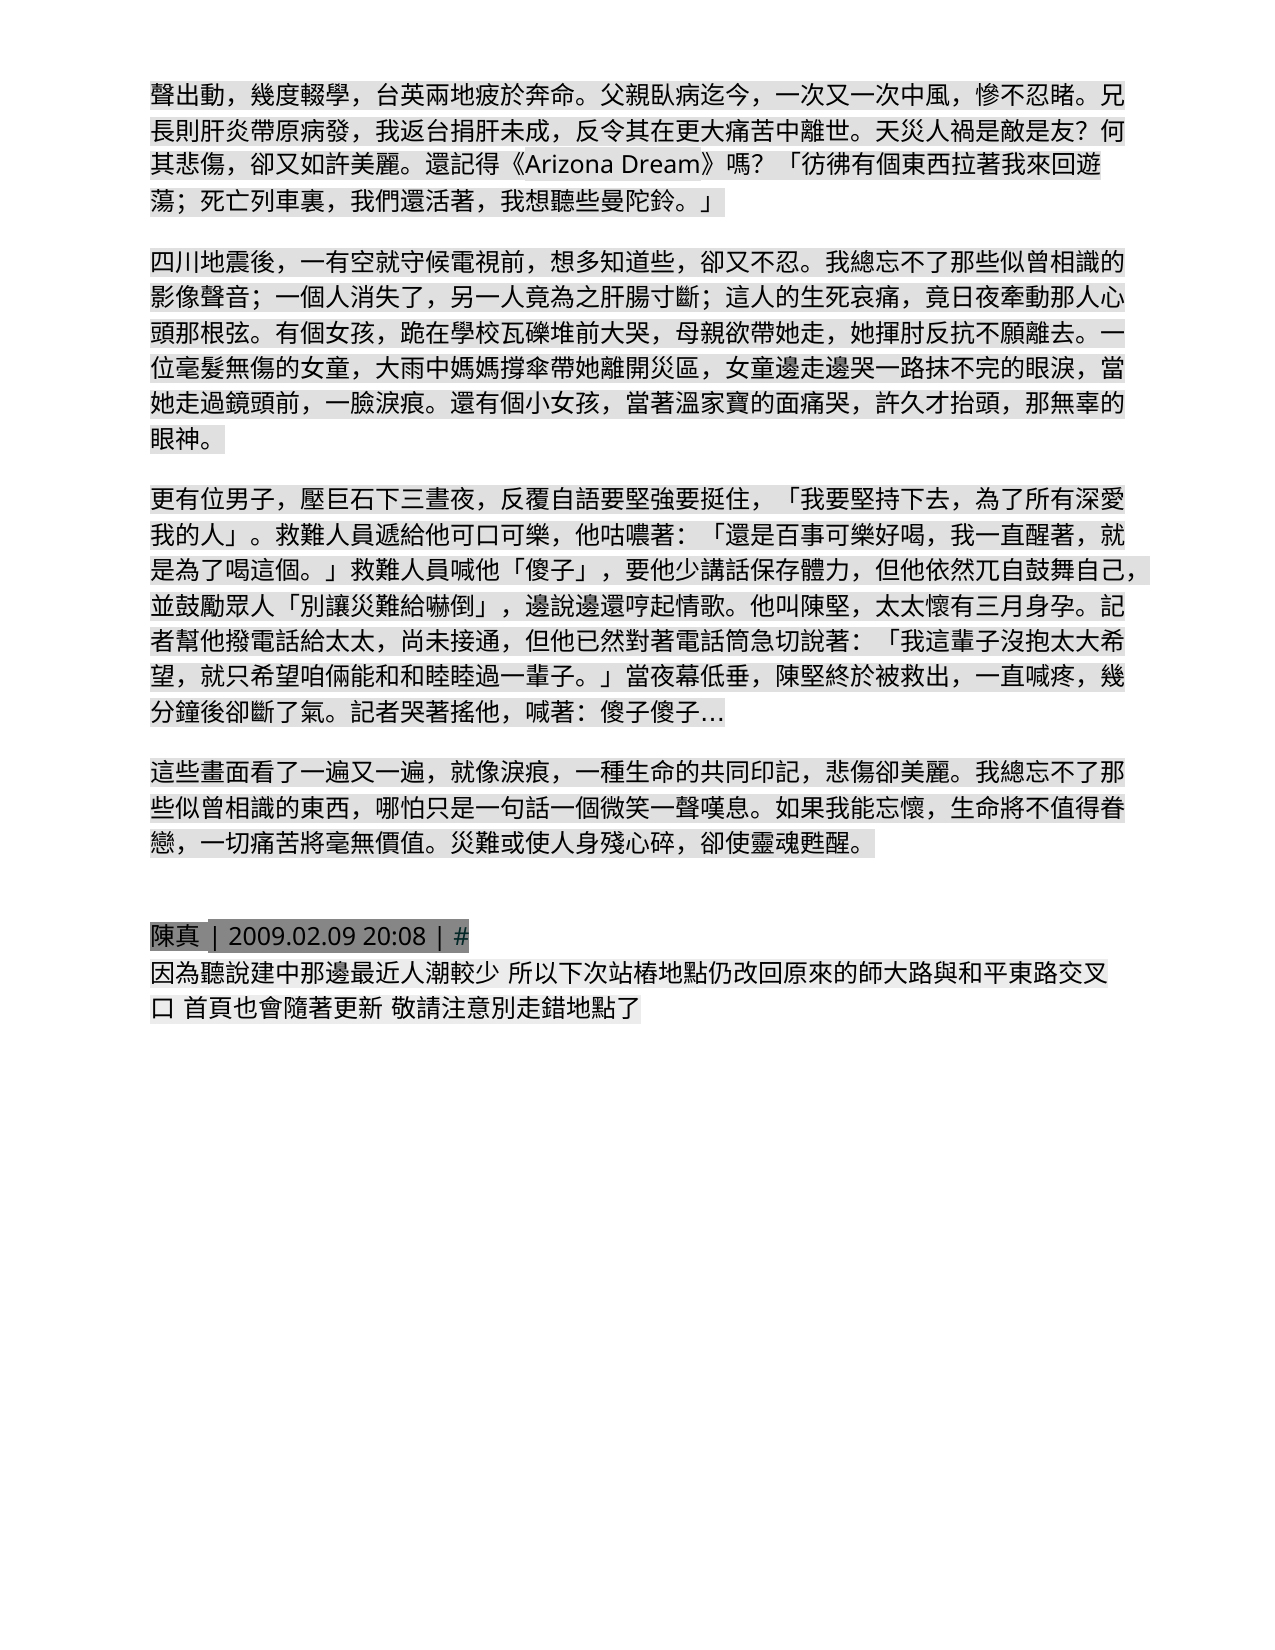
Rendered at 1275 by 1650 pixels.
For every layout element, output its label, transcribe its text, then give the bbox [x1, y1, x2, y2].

text 這些畫面看了一遍又一遍，就像淚痕，一種生命的共同印記，悲傷卻美麗。我總忘不了那些似曾相識的東西，哪怕只是一句話一個微笑一聲嘆息。如果我能忘懷，生命將不值得眷戀，一切痛苦將毫無價值。災難或使人身殘心碎，卻使靈魂甦醒。 [150, 752, 1125, 858]
text 陳真 | 2009.02.09 20:08 | # [150, 917, 1125, 953]
text 聲出動，幾度輟學，台英兩地疲於奔命。父親臥病迄今，一次又一次中風，慘不忍睹。兄長則肝炎帶原病發，我返台捐肝未成，反令其在更大痛苦中離世。天災人禍是敵是友？何其悲傷，卻又如許美麗。還記得《Arizona Dream》嗎？「彷彿有個東西拉著我來回遊蕩；死亡列車裏，我們還活著，我想聽些曼陀鈴。」 [150, 75, 1125, 217]
text 因為聽說建中那邊最近人潮較少 所以下次站樁地點仍改回原來的師大路與和平東路交叉口 首頁也會隨著更新 敬請注意別走錯地點了 [150, 953, 1125, 1024]
text 四川地震後，一有空就守候電視前，想多知道些，卻又不忍。我總忘不了那些似曾相識的影像聲音；一個人消失了，另一人竟為之肝腸寸斷；這人的生死哀痛，竟日夜牽動那人心頭那根弦。有個女孩，跪在學校瓦礫堆前大哭，母親欲帶她走，她揮肘反抗不願離去。一位毫髮無傷的女童，大雨中媽媽撐傘帶她離開災區，女童邊走邊哭一路抹不完的眼淚，當她走過鏡頭前，一臉淚痕。還有個小女孩，當著溫家寶的面痛哭，許久才抬頭，那無辜的眼神。 [150, 242, 1125, 454]
text 更有位男子，壓巨石下三晝夜，反覆自語要堅強要挺住，「我要堅持下去，為了所有深愛我的人」。救難人員遞給他可口可樂，他咕噥著：「還是百事可樂好喝，我一直醒著，就是為了喝這個。」救難人員喊他「傻子」，要他少講話保存體力，但他依然兀自鼓舞自己，並鼓勵眾人「別讓災難給嚇倒」，邊說邊還哼起情歌。他叫陳堅，太太懷有三月身孕。記者幫他撥電話給太太，尚未接通，但他已然對著電話筒急切說著：「我這輩子沒抱太大希望，就只希望咱倆能和和睦睦過一輩子。」當夜幕低垂，陳堅終於被救出，一直喊疼，幾分鐘後卻斷了氣。記者哭著搖他，喊著：傻子傻子… [150, 479, 1125, 727]
